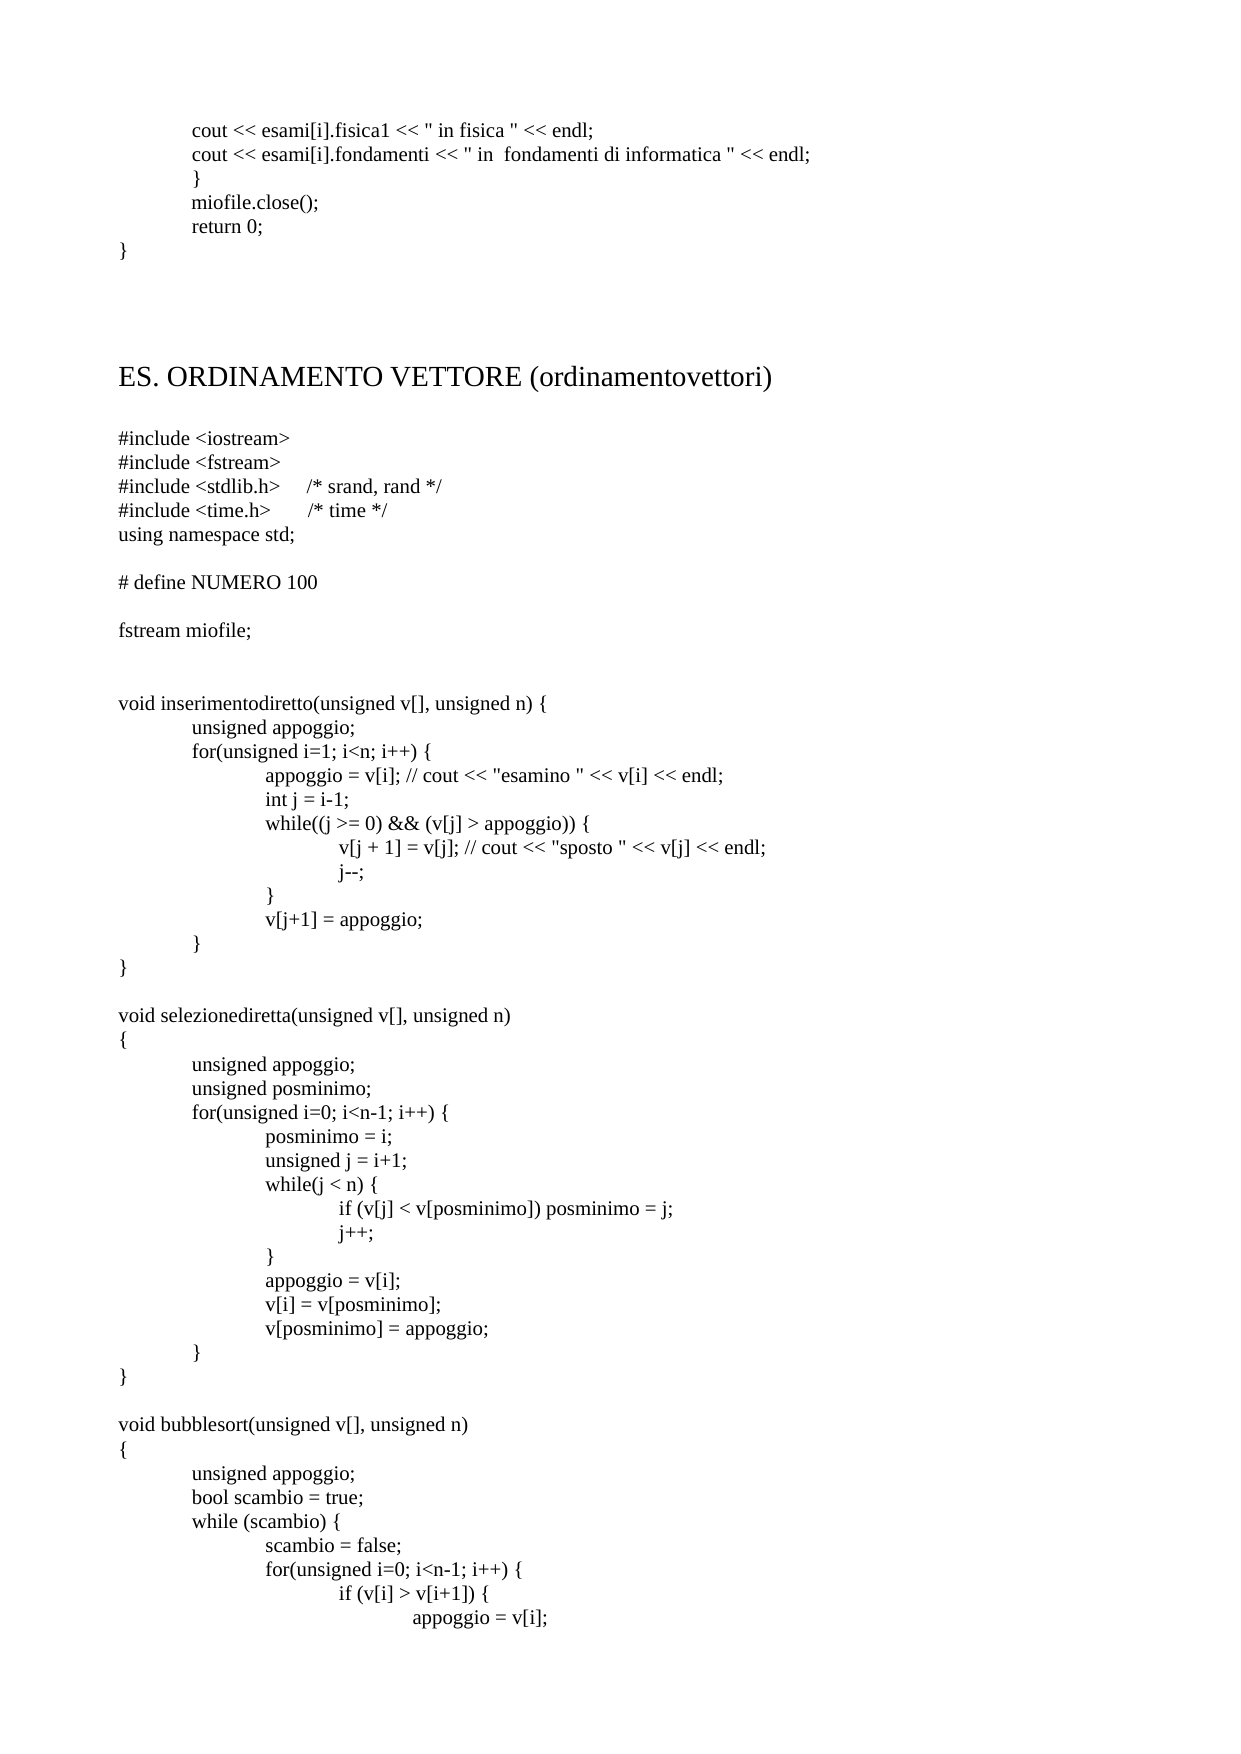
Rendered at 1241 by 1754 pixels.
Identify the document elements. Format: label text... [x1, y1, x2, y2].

text { [118, 1436, 1122, 1461]
text if (v[j] < v[posminimo]) posminimo = j; [118, 1196, 1122, 1220]
text scambio = false; [118, 1533, 1122, 1557]
text void bubblesort(unsigned v[], unsigned n) [118, 1412, 1122, 1436]
text j++; [118, 1220, 1122, 1244]
text #include <iostream> [118, 426, 1122, 450]
text } [118, 883, 1122, 907]
text int j = i-1; [118, 787, 1122, 811]
text } [118, 238, 1122, 262]
text } [118, 1244, 1122, 1268]
text unsigned appoggio; [118, 1461, 1122, 1484]
text for(unsigned i=1; i<n; i++) { [118, 739, 1122, 763]
text if (v[i] > v[i+1]) { [118, 1581, 1122, 1605]
text { [118, 1027, 1122, 1051]
text v[j + 1] = v[j]; // cout << "sposto " << v[j] << endl; [118, 835, 1122, 859]
text while((j >= 0) && (v[j] > appoggio)) { [118, 811, 1122, 835]
text void inserimentodiretto(unsigned v[], unsigned n) { [118, 691, 1122, 714]
text v[i] = v[posminimo]; [118, 1292, 1122, 1316]
text using namespace std; [118, 522, 1122, 546]
text } [118, 1340, 1122, 1364]
text fstream miofile; [118, 618, 1122, 642]
text #include <time.h> /* time */ [118, 498, 1122, 522]
text v[j+1] = appoggio; [118, 907, 1122, 931]
text miofile.close(); [118, 190, 1122, 214]
text } [118, 955, 1122, 979]
text unsigned appoggio; [118, 1051, 1122, 1076]
text unsigned appoggio; [118, 714, 1122, 739]
text return 0; [118, 214, 1122, 238]
text v[posminimo] = appoggio; [118, 1316, 1122, 1340]
text #include <stdlib.h> /* srand, rand */ [118, 474, 1122, 498]
text cout << esami[i].fondamenti << " in fondamenti di informatica " << endl; [118, 142, 1122, 166]
text for(unsigned i=0; i<n-1; i++) { [118, 1099, 1122, 1124]
text appoggio = v[i]; // cout << "esamino " << v[i] << endl; [118, 763, 1122, 787]
text while (scambio) { [118, 1509, 1122, 1533]
text posminimo = i; [118, 1124, 1122, 1148]
text appoggio = v[i]; [118, 1605, 1122, 1629]
text j--; [118, 859, 1122, 883]
text ES. ORDINAMENTO VETTORE (ordinamentovettori) [118, 359, 1122, 392]
text } [118, 931, 1122, 955]
text bool scambio = true; [118, 1484, 1122, 1509]
text for(unsigned i=0; i<n-1; i++) { [118, 1557, 1122, 1581]
text } [118, 1364, 1122, 1388]
text cout << esami[i].fisica1 << " in fisica " << endl; [118, 118, 1122, 142]
text appoggio = v[i]; [118, 1268, 1122, 1292]
text void selezionediretta(unsigned v[], unsigned n) [118, 1003, 1122, 1027]
text unsigned j = i+1; [118, 1148, 1122, 1172]
text unsigned posminimo; [118, 1076, 1122, 1099]
text # define NUMERO 100 [118, 570, 1122, 594]
text while(j < n) { [118, 1172, 1122, 1196]
text #include <fstream> [118, 450, 1122, 474]
text } [118, 166, 1122, 190]
